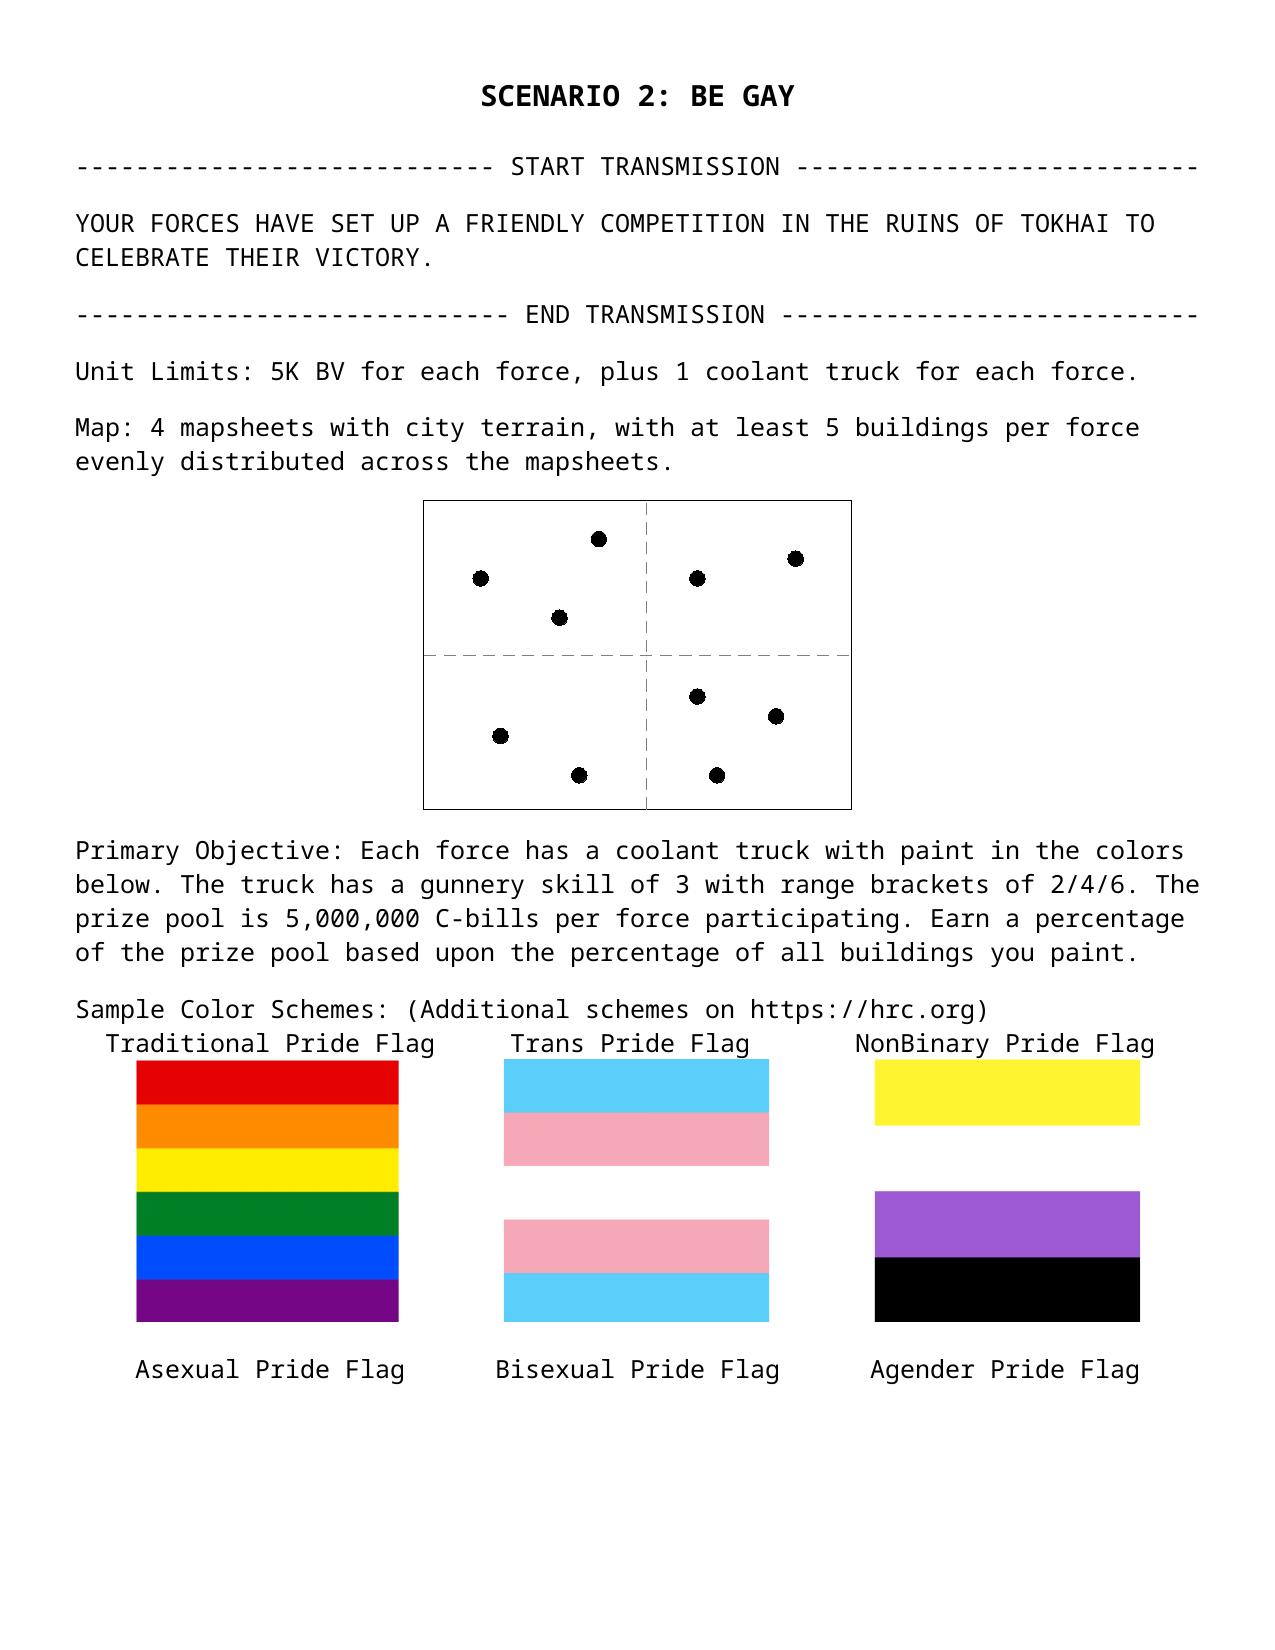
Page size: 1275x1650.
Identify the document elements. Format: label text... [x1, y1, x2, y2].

subtitle SCENARIO 2: BE GAY [75, 75, 1200, 115]
picture [874, 1059, 1141, 1322]
text ----------------------------- END TRANSMISSION ---------------------------- [75, 274, 1200, 330]
text Map: 4 mapsheets with city terrain, with at least 5 buildings per force evenly distributed across the mapsheets. [75, 410, 1200, 478]
text Primary Objective: Each force has a coolant truck with paint in the colors below. The truck has a gunnery skill of 3 with range brackets of 2/4/6. The prize pool is 5,000,000 C-bills per force participating. Earn a percentage of the prize pool based upon the percentage of all buildings you paint. [75, 832, 1200, 968]
text YOUR FORCES HAVE SET UP A FRIENDLY COMPETITION IN THE RUINS OF TOKHAI TO CELEBRATE THEIR VICTORY. [75, 183, 1200, 274]
text Sample Color Schemes: (Additional schemes on https://hrc.org) [75, 991, 1200, 1025]
picture [135, 1059, 399, 1322]
picture [503, 1059, 770, 1322]
text Traditional Pride Flag Trans Pride Flag NonBinary Pride Flag [75, 1025, 1200, 1059]
text Unit Limits: 5K BV for each force, plus 1 coolant truck for each force. [75, 353, 1200, 387]
text ---------------------------- START TRANSMISSION --------------------------- [75, 149, 1200, 183]
text Asexual Pride Flag Bisexual Pride Flag Agender Pride Flag [75, 1352, 1200, 1386]
